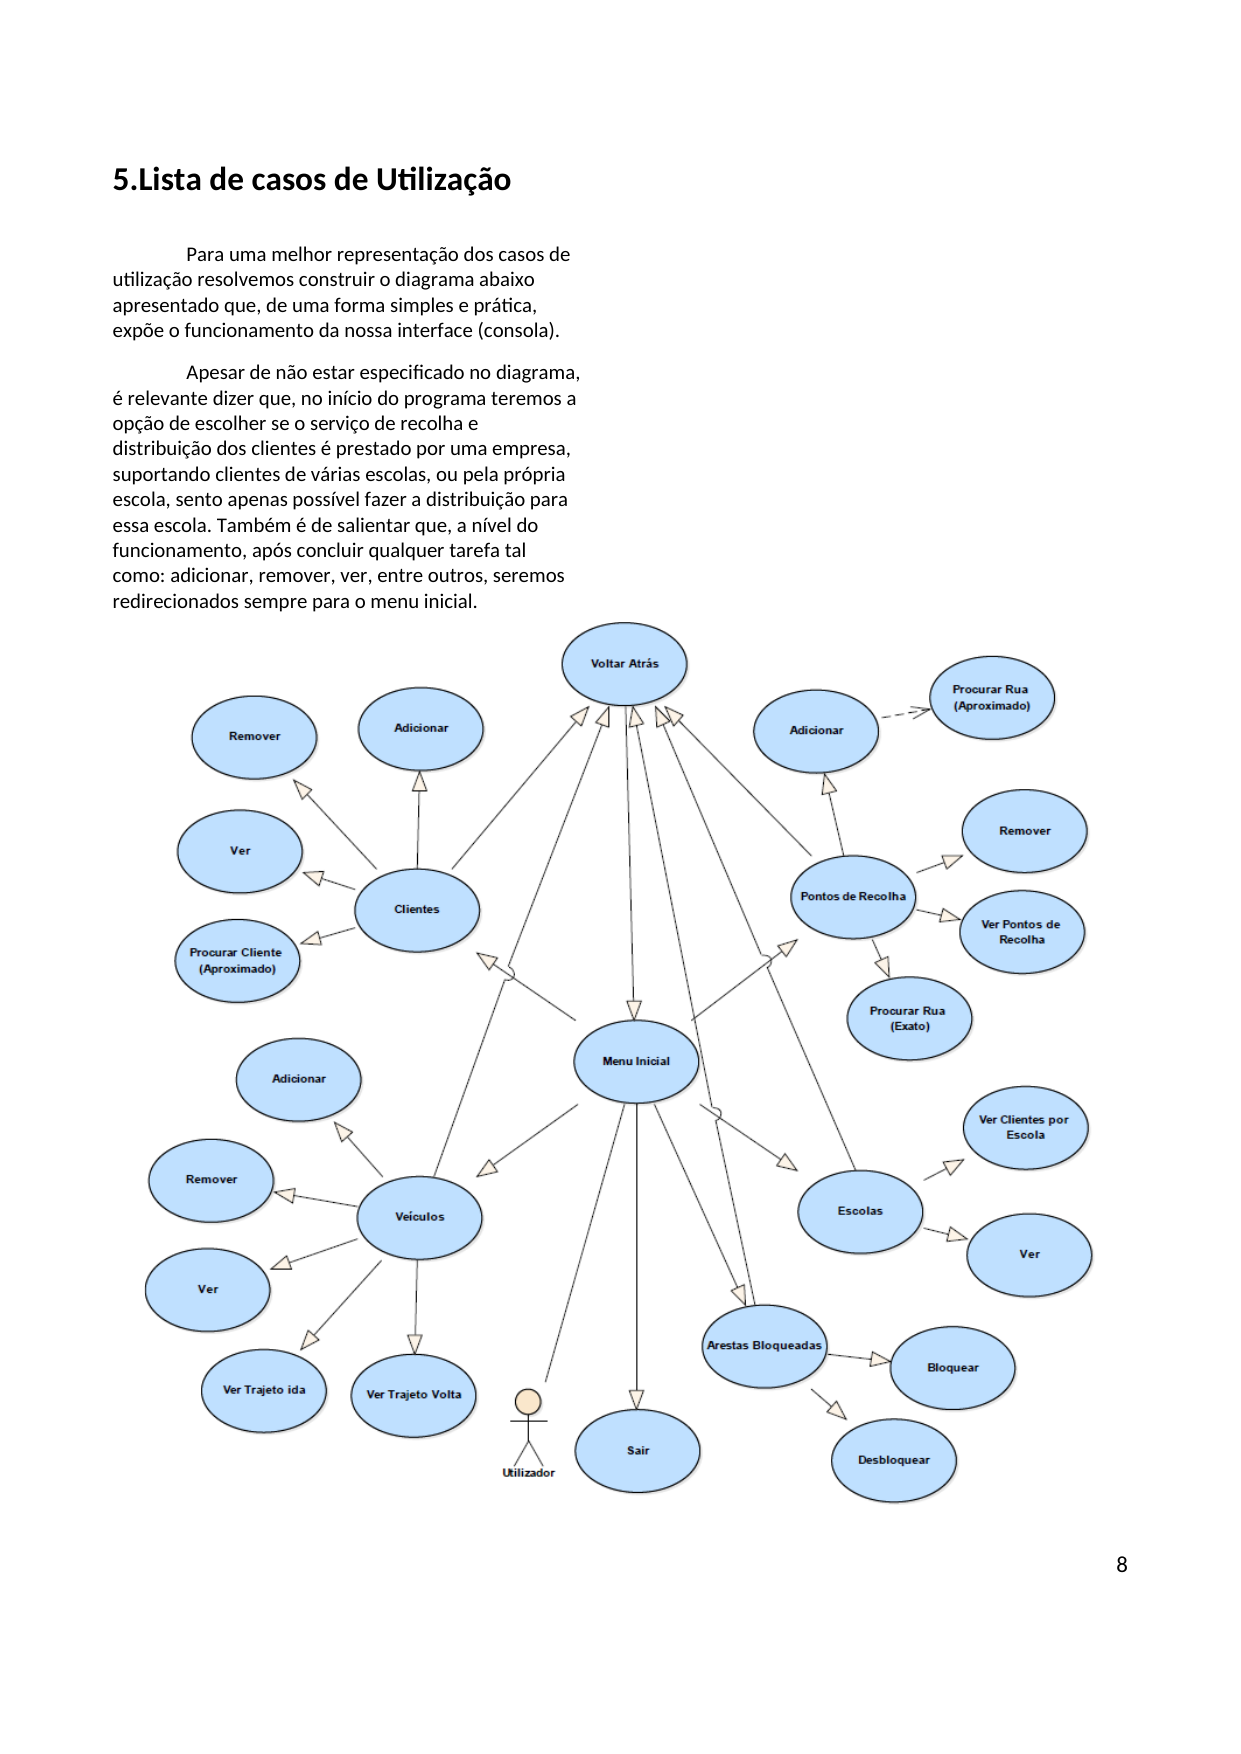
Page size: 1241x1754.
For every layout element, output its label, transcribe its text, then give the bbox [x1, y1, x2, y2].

text Para uma melhor representação dos casos de utilização resolvemos construir o diagrama abaixo apresentado que, de uma forma simples e prática, expõe o funcionamento da nossa interface (consola). [112, 241, 583, 343]
text Apesar de não estar especificado no diagrama, é relevante dizer que, no início do programa teremos a opção de escolher se o serviço de recolha e distribuição dos clientes é prestado por uma empresa, suportando clientes de várias escolas, ou pela própria escola, sento apenas possível fazer a distribuição para essa escola. Também é de salientar que, a nível do funcionamento, após concluir qualquer tarefa tal como: adicionar, remover, ver, entre outros, seremos redirecionados sempre para o menu inicial. [112, 359, 583, 613]
subtitle 5.Lista de casos de Utilização [112, 158, 583, 199]
